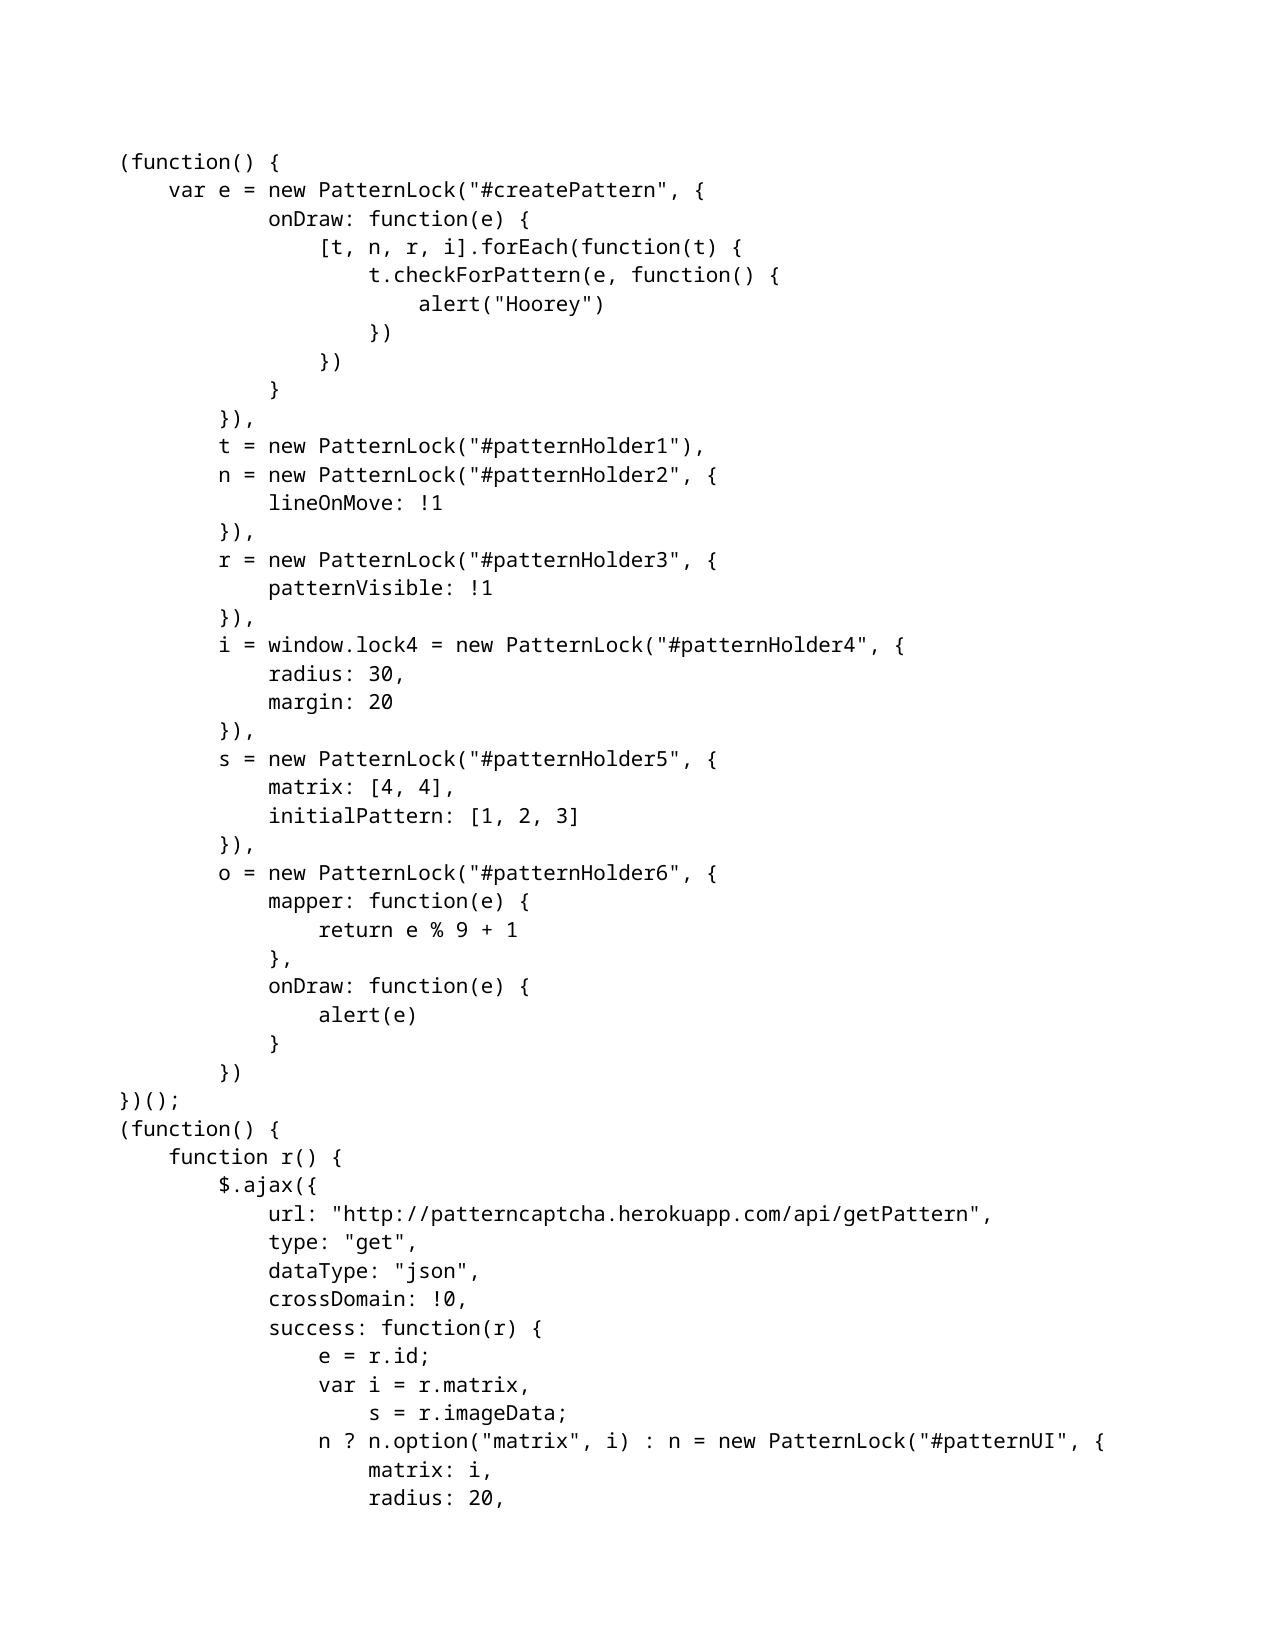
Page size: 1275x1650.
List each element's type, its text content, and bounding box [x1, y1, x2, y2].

text }, [118, 943, 1157, 972]
text e = r.id; [118, 1341, 1157, 1370]
text margin: 20 [118, 687, 1157, 716]
text }), [118, 517, 1157, 545]
text function r() { [118, 1142, 1157, 1171]
text }), [118, 829, 1157, 858]
text i = window.lock4 = new PatternLock("#patternHolder4", { [118, 630, 1157, 659]
text crossDomain: !0, [118, 1284, 1157, 1313]
text type: "get", [118, 1227, 1157, 1256]
text onDraw: function(e) { [118, 972, 1157, 1000]
text (function() { [118, 1114, 1157, 1142]
text } [118, 374, 1157, 403]
text patternVisible: !1 [118, 573, 1157, 602]
text matrix: [4, 4], [118, 772, 1157, 801]
text r = new PatternLock("#patternHolder3", { [118, 545, 1157, 573]
text return e % 9 + 1 [118, 915, 1157, 943]
text radius: 30, [118, 659, 1157, 687]
text }) [118, 346, 1157, 374]
text url: "http://patterncaptcha.herokuapp.com/api/getPattern", [118, 1199, 1157, 1227]
text var i = r.matrix, [118, 1370, 1157, 1398]
text lineOnMove: !1 [118, 488, 1157, 517]
text mapper: function(e) { [118, 886, 1157, 915]
text }) [118, 317, 1157, 346]
text }) [118, 1057, 1157, 1085]
text success: function(r) { [118, 1313, 1157, 1341]
text n = new PatternLock("#patternHolder2", { [118, 460, 1157, 488]
text var e = new PatternLock("#createPattern", { [118, 175, 1157, 204]
text $.ajax({ [118, 1171, 1157, 1199]
text alert("Hoorey") [118, 289, 1157, 317]
text o = new PatternLock("#patternHolder6", { [118, 858, 1157, 886]
text dataType: "json", [118, 1256, 1157, 1284]
text }), [118, 716, 1157, 744]
text })(); [118, 1085, 1157, 1114]
text s = new PatternLock("#patternHolder5", { [118, 744, 1157, 772]
text initialPattern: [1, 2, 3] [118, 801, 1157, 829]
text } [118, 1028, 1157, 1057]
text }), [118, 403, 1157, 431]
text (function() { [118, 147, 1157, 175]
text onDraw: function(e) { [118, 204, 1157, 232]
text t.checkForPattern(e, function() { [118, 261, 1157, 289]
text [t, n, r, i].forEach(function(t) { [118, 232, 1157, 261]
text t = new PatternLock("#patternHolder1"), [118, 431, 1157, 460]
text n ? n.option("matrix", i) : n = new PatternLock("#patternUI", { [118, 1427, 1157, 1455]
text alert(e) [118, 1000, 1157, 1028]
text s = r.imageData; [118, 1398, 1157, 1427]
text radius: 20, [118, 1483, 1157, 1512]
text matrix: i, [118, 1455, 1157, 1483]
text }), [118, 602, 1157, 630]
